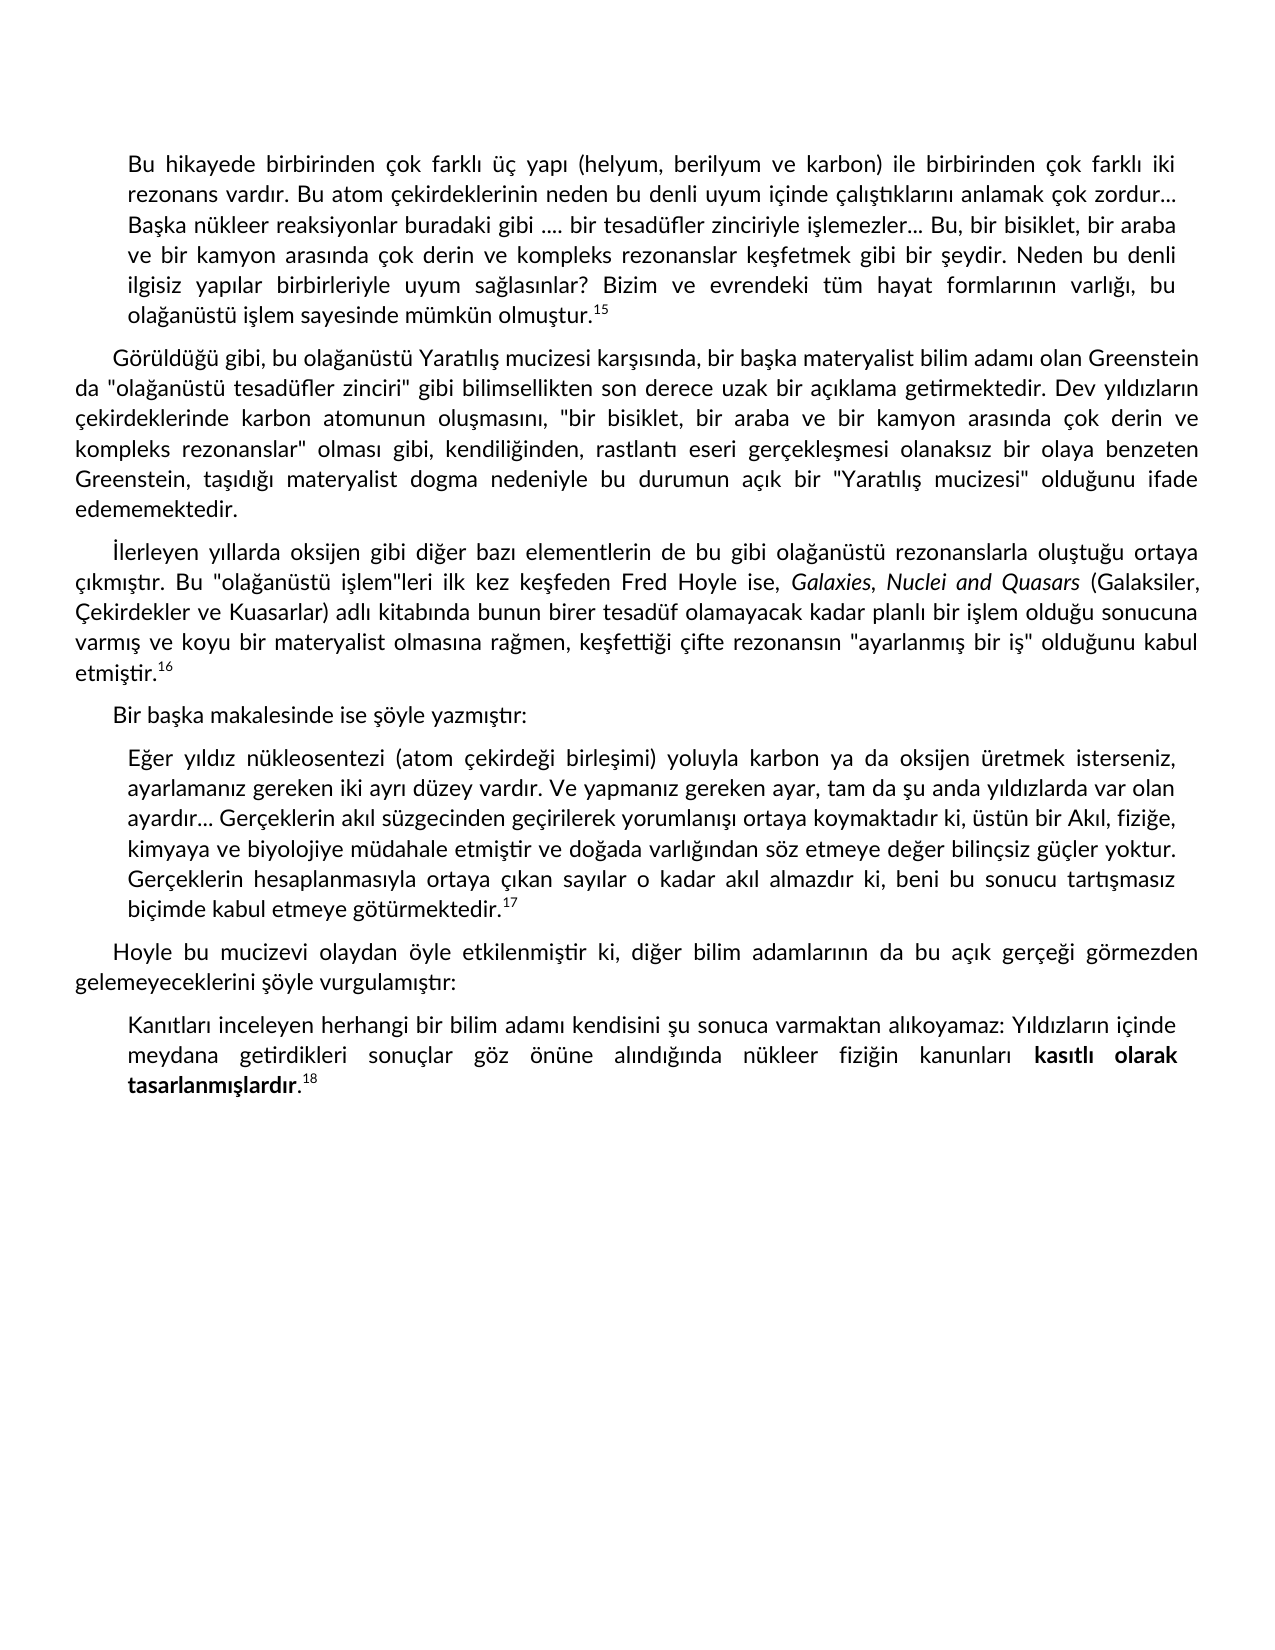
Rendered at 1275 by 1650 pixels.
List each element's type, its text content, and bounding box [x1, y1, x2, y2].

text Hoyle bu mucizevi olaydan öyle etkilenmiştir ki, diğer bilim adamlarının da bu açık gerçeği görmezden gelemeyeceklerini şöyle vurgulamıştır: [75, 937, 1200, 995]
text Bir başka makalesinde ise şöyle yazmıştır: [75, 701, 1200, 728]
text Kanıtları inceleyen herhangi bir bilim adamı kendisini şu sonuca varmaktan alıkoyamaz: Yıldızların içinde meydana getirdikleri sonuçlar göz önüne alındığında nükleer fiziğin kanunları kasıtlı olarak tasarlanmışlardır.18 [127, 1010, 1177, 1098]
text İlerleyen yıllarda oksijen gibi diğer bazı elementlerin de bu gibi olağanüstü rezonanslarla oluştuğu ortaya çıkmıştır. Bu "olağanüstü işlem"leri ilk kez keşfeden Fred Hoyle ise, Galaxies, Nuclei and Quasars (Galaksiler, Çekirdekler ve Kuasarlar) adlı kitabında bunun birer tesadüf olamayacak kadar planlı bir işlem olduğu sonucuna varmış ve koyu bir materyalist olmasına rağmen, keşfettiği çifte rezonansın "ayarlanmış bir iş" olduğunu kabul etmiştir.16 [75, 537, 1200, 686]
text Görüldüğü gibi, bu olağanüstü Yaratılış mucizesi karşısında, bir başka materyalist bilim adamı olan Greenstein da "olağanüstü tesadüfler zinciri" gibi bilimsellikten son derece uzak bir açıklama getirmektedir. Dev yıldızların çekirdeklerinde karbon atomunun oluşmasını, "bir bisiklet, bir araba ve bir kamyon arasında çok derin ve kompleks rezonanslar" olması gibi, kendiliğinden, rastlantı eseri gerçekleşmesi olanaksız bir olaya benzeten Greenstein, taşıdığı materyalist dogma nedeniyle bu durumun açık bir "Yaratılış mucizesi" olduğunu ifade edememektedir. [75, 344, 1200, 522]
text Bu hikayede birbirinden çok farklı üç yapı (helyum, berilyum ve karbon) ile birbirinden çok farklı iki rezonans vardır. Bu atom çekirdeklerinin neden bu denli uyum içinde çalıştıklarını anlamak çok zordur... Başka nükleer reaksiyonlar buradaki gibi .... bir tesadüfler zinciriyle işlemezler... Bu, bir bisiklet, bir araba ve bir kamyon arasında çok derin ve kompleks rezonanslar keşfetmek gibi bir şeydir. Neden bu denli ilgisiz yapılar birbirleriyle uyum sağlasınlar? Bizim ve evrendeki tüm hayat formlarının varlığı, bu olağanüstü işlem sayesinde mümkün olmuştur.15 [127, 150, 1177, 328]
text Eğer yıldız nükleosentezi (atom çekirdeği birleşimi) yoluyla karbon ya da oksijen üretmek isterseniz, ayarlamanız gereken iki ayrı düzey vardır. Ve yapmanız gereken ayar, tam da şu anda yıldızlarda var olan ayardır... Gerçeklerin akıl süzgecinden geçirilerek yorumlanışı ortaya koymaktadır ki, üstün bir Akıl, fiziğe, kimyaya ve biyolojiye müdahale etmiştir ve doğada varlığından söz etmeye değer bilinçsiz güçler yoktur. Gerçeklerin hesaplanmasıyla ortaya çıkan sayılar o kadar akıl almazdır ki, beni bu sonucu tartışmasız biçimde kabul etmeye götürmektedir.17 [127, 744, 1177, 922]
